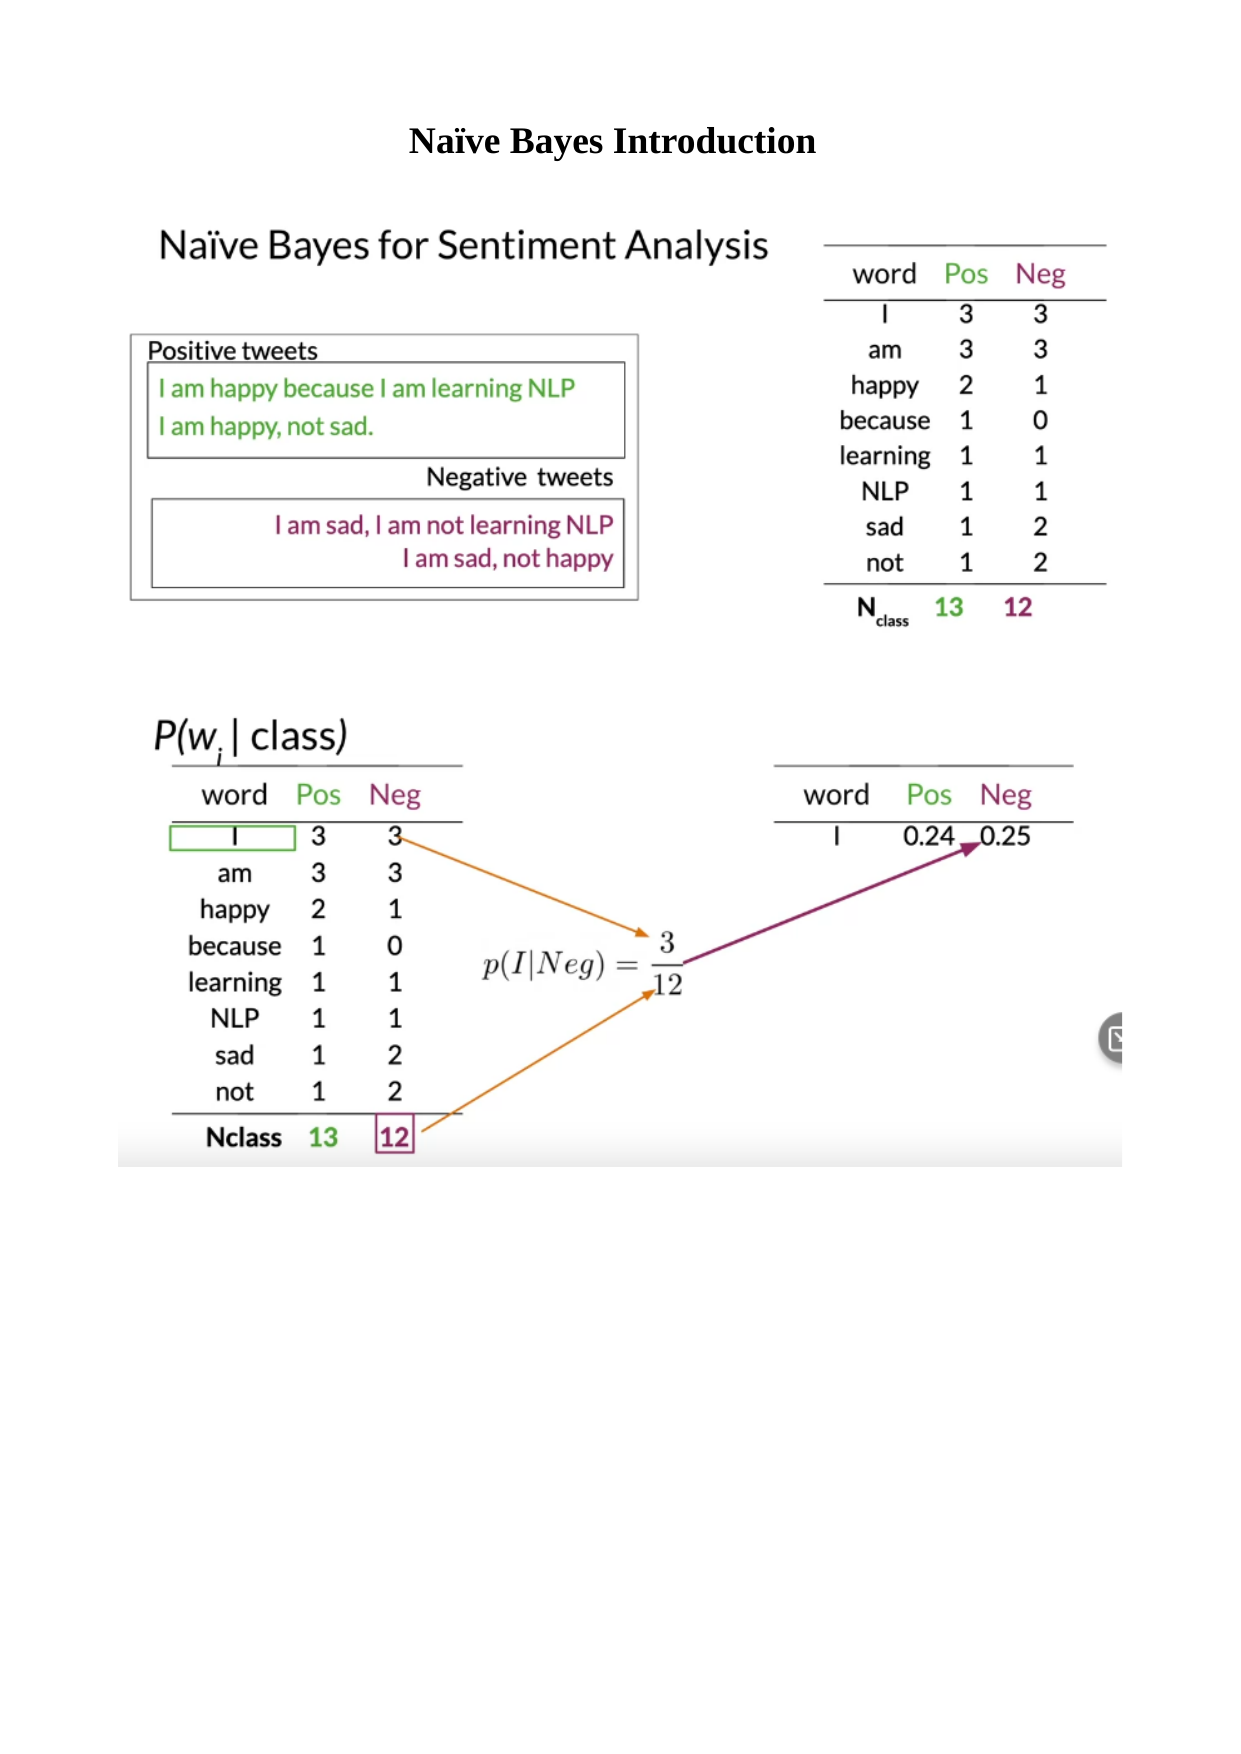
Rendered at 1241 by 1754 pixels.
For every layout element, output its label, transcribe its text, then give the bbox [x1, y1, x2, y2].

subtitle Naïve Bayes Introduction [118, 118, 1122, 161]
picture [118, 202, 1123, 651]
picture [118, 708, 1123, 1167]
